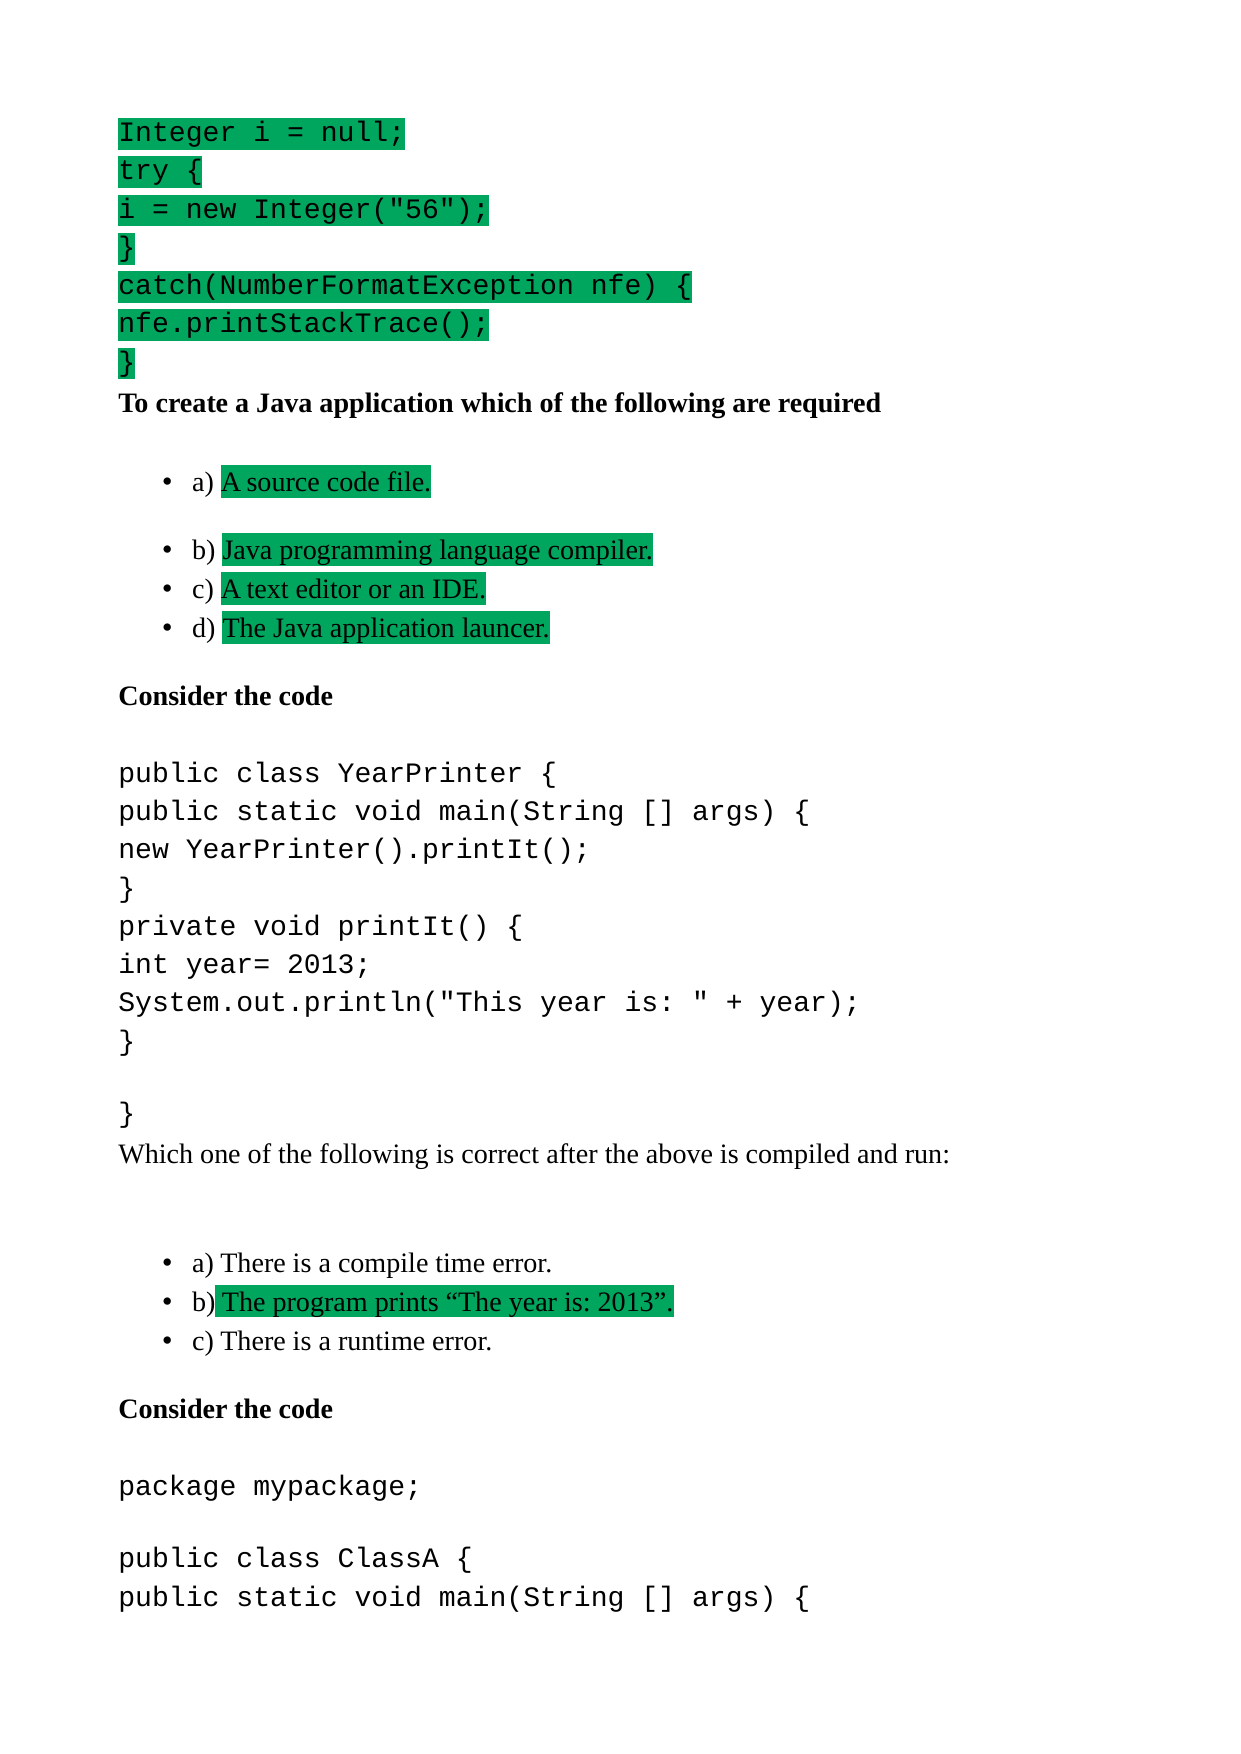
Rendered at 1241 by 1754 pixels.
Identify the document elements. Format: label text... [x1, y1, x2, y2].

text int year= 2013; [118, 950, 1122, 982]
list b) The program prints “The year is: 2013”. [162, 1285, 1122, 1317]
text Consider the code [118, 679, 1122, 712]
list a) A source code file. [162, 465, 1122, 498]
text } [118, 1026, 1122, 1058]
list c) A text editor or an IDE. [162, 572, 1122, 605]
text } [118, 1099, 1122, 1131]
text Consider the code [118, 1392, 1122, 1424]
list a) There is a compile time error. [162, 1246, 1122, 1278]
text To create a Java application which of the following are required [118, 386, 1122, 418]
text System.out.println("This year is: " + year); [118, 988, 1122, 1020]
text public static void main(String [] args) { [118, 797, 1122, 829]
text public class YearPrinter { [118, 759, 1122, 791]
text i = new Integer("56"); [118, 194, 1122, 226]
text public class ClassA { [118, 1544, 1122, 1576]
text package mypackage; [118, 1472, 1122, 1503]
text private void printIt() { [118, 912, 1122, 944]
text } [118, 347, 1122, 379]
text catch(NumberFormatException nfe) { [118, 271, 1122, 303]
text } [118, 873, 1122, 905]
text nfe.printStackTrace(); [118, 309, 1122, 341]
list d) The Java application launcer. [162, 611, 1122, 644]
text new YearPrinter().printIt(); [118, 835, 1122, 867]
text } [118, 233, 1122, 265]
text Which one of the following is correct after the above is compiled and run: [118, 1137, 1122, 1170]
text try { [118, 156, 1122, 188]
list c) There is a runtime error. [162, 1324, 1122, 1356]
list b) Java programming language compiler. [162, 533, 1122, 566]
text Integer i = null; [118, 118, 1122, 150]
text public static void main(String [] args) { [118, 1582, 1122, 1614]
